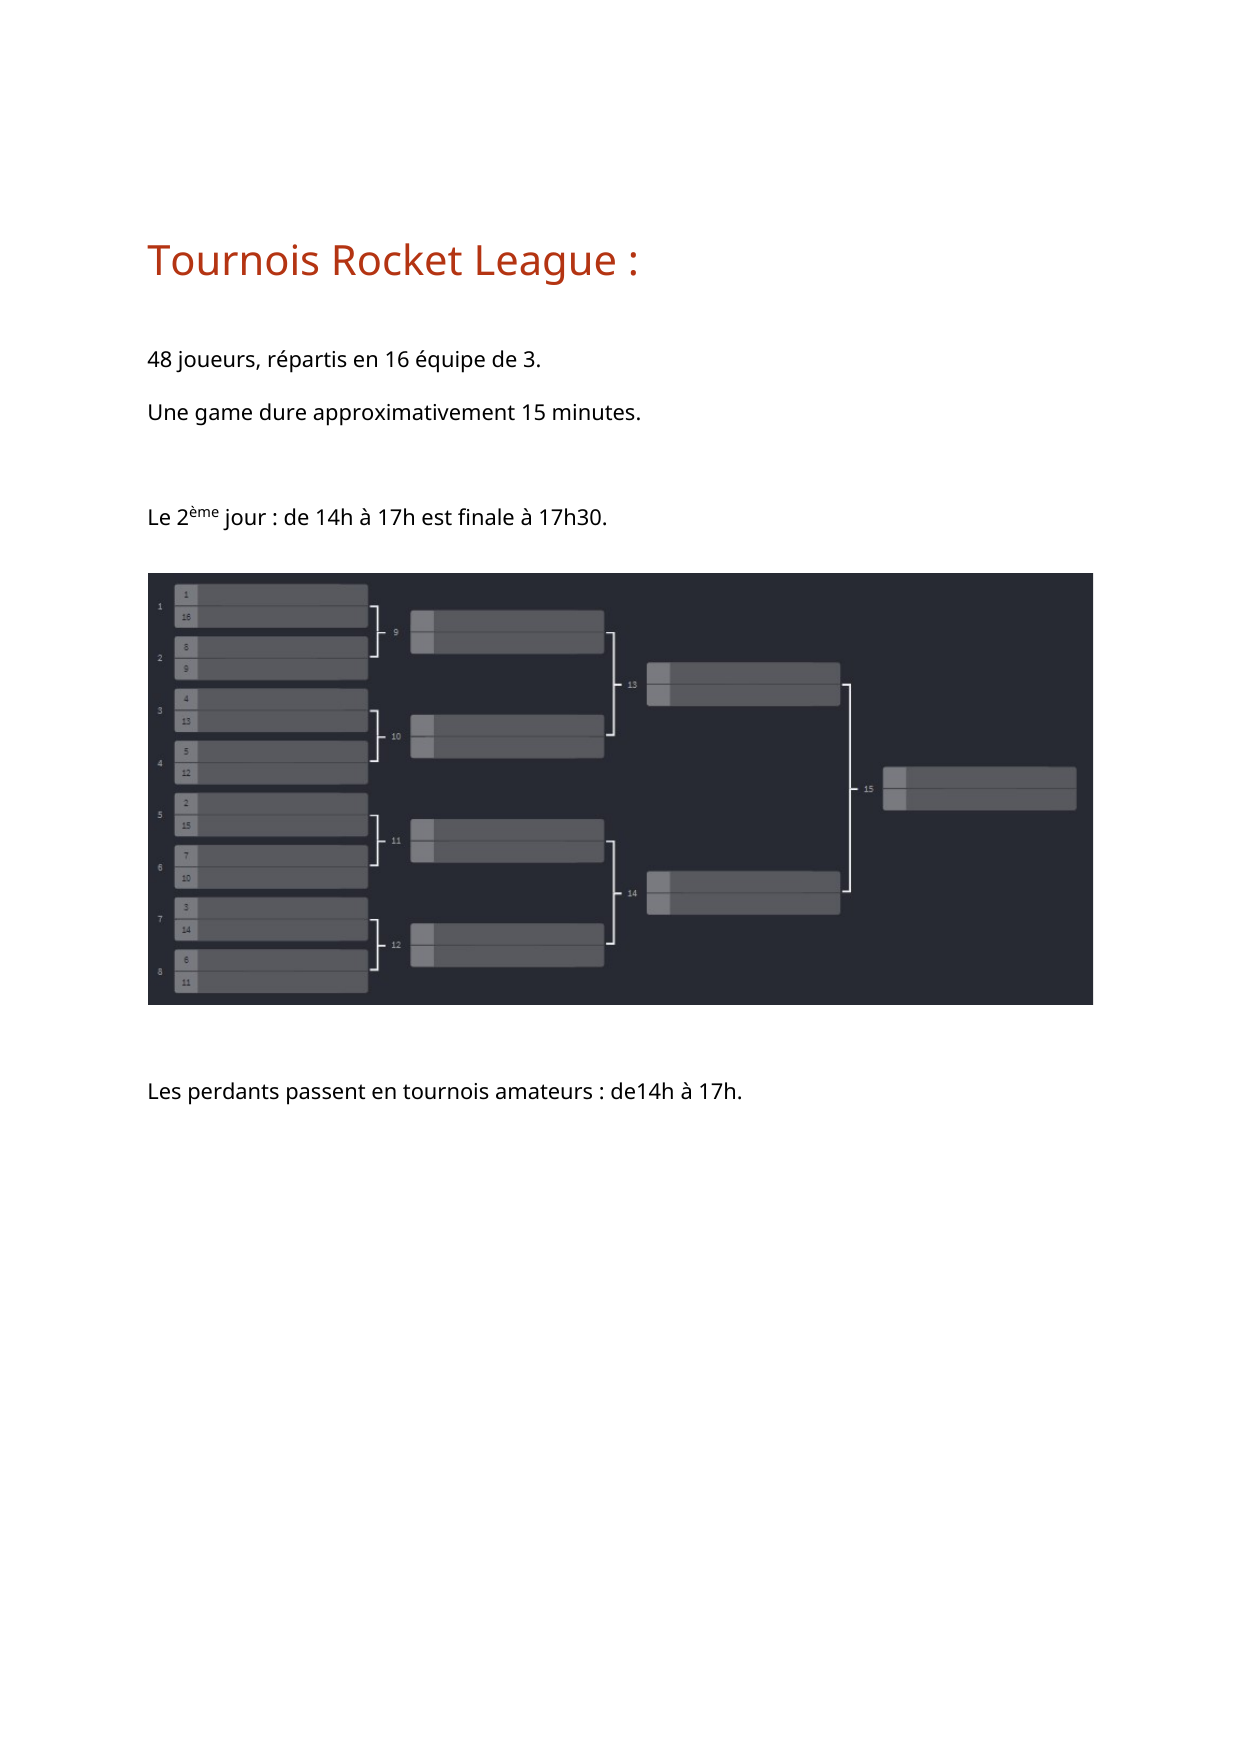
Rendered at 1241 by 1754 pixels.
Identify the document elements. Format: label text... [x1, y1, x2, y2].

text Tournois Rocket League : [147, 231, 1099, 287]
text Le 2ème jour : de 14h à 17h est finale à 17h30. [147, 502, 1075, 531]
text Une game dure approximativement 15 minutes. [147, 397, 1075, 427]
text Les perdants passent en tournois amateurs : de14h à 17h. [147, 1076, 1075, 1106]
text 48 joueurs, répartis en 16 équipe de 3. [147, 344, 1075, 374]
